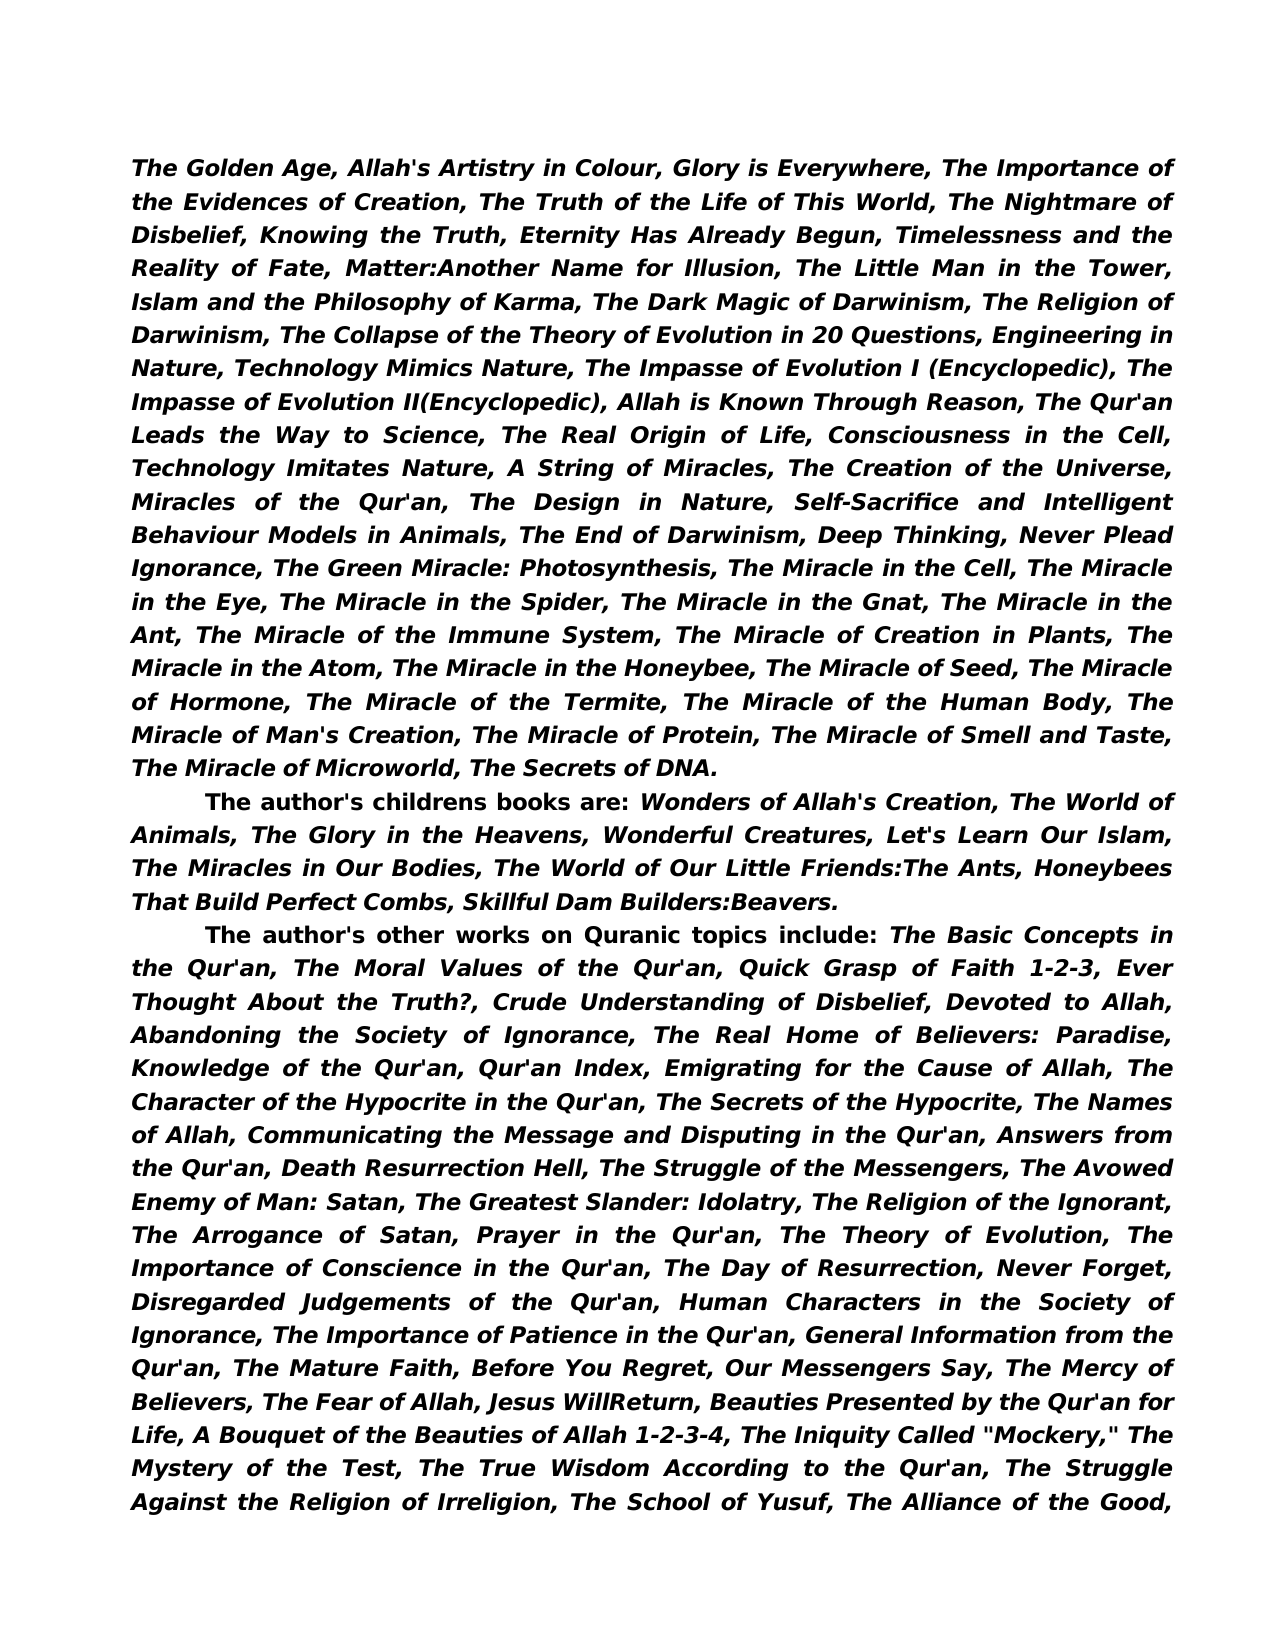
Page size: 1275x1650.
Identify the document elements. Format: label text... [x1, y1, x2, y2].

text The author's childrens books are: Wonders of Allah's Creation, The World of Animals, The Glory in the Heavens, Wonderful Creatures, Let's Learn Our Islam, The Miracles in Our Bodies, The World of Our Little Friends:The Ants, Honeybees That Build Perfect Combs, Skillful Dam Builders:Beavers. [131, 783, 1174, 917]
text The author's other works on Quranic topics include: The Basic Concepts in the Qur'an, The Moral Values of the Qur'an, Quick Grasp of Faith 1-2-3, Ever Thought About the Truth?, Crude Understanding of Disbelief, Devoted to Allah, Abandoning the Society of Ignorance, The Real Home of Believers: Paradise, Knowledge of the Qur'an, Qur'an Index, Emigrating for the Cause of Allah, The Character of the Hypocrite in the Qur'an, The Secrets of the Hypocrite, The Names of Allah, Communicating the Message and Disputing in the Qur'an, Answers from the Qur'an, Death Resurrection Hell, The Struggle of the Messengers, The Avowed Enemy of Man: Satan, The Greatest Slander: Idolatry, The Religion of the Ignorant, The Arrogance of Satan, Prayer in the Qur'an, The Theory of Evolution, The Importance of Conscience in the Qur'an, The Day of Resurrection, Never Forget, Disregarded Judgements of the Qur'an, Human Characters in the Society of Ignorance, The Importance of Patience in the Qur'an, General Information from the Qur'an, The Mature Faith, Before You Regret, Our Messengers Say, The Mercy of Believers, The Fear of Allah, Jesus WillReturn, Beauties Presented by the Qur'an for Life, A Bouquet of the Beauties of Allah 1-2-3-4, The Iniquity Called "Mockery," The Mystery of the Test, The True Wisdom According to the Qur'an, The Struggle Against the Religion of Irreligion, The School of Yusuf, The Alliance of the Good, [131, 917, 1174, 1517]
text The Golden Age, Allah's Artistry in Colour, Glory is Everywhere, The Importance of the Evidences of Creation, The Truth of the Life of This World, The Nightmare of Disbelief, Knowing the Truth, Eternity Has Already Begun, Timelessness and the Reality of Fate, Matter:Another Name for Illusion, The Little Man in the Tower, Islam and the Philosophy of Karma, The Dark Magic of Darwinism, The Religion of Darwinism, The Collapse of the Theory of Evolution in 20 Questions, Engineering in Nature, Technology Mimics Nature, The Impasse of Evolution I (Encyclopedic), The Impasse of Evolution II(Encyclopedic), Allah is Known Through Reason, The Qur'an Leads the Way to Science, The Real Origin of Life, Consciousness in the Cell, Technology Imitates Nature, A String of Miracles, The Creation of the Universe, Miracles of the Qur'an, The Design in Nature, Self-Sacrifice and Intelligent Behaviour Models in Animals, The End of Darwinism, Deep Thinking, Never Plead Ignorance, The Green Miracle: Photosynthesis, The Miracle in the Cell, The Miracle in the Eye, The Miracle in the Spider, The Miracle in the Gnat, The Miracle in the Ant, The Miracle of the Immune System, The Miracle of Creation in Plants, The Miracle in the Atom, The Miracle in the Honeybee, The Miracle of Seed, The Miracle of Hormone, The Miracle of the Termite, The Miracle of the Human Body, The Miracle of Man's Creation, The Miracle of Protein, The Miracle of Smell and Taste, The Miracle of Microworld, The Secrets of DNA. [131, 150, 1174, 783]
